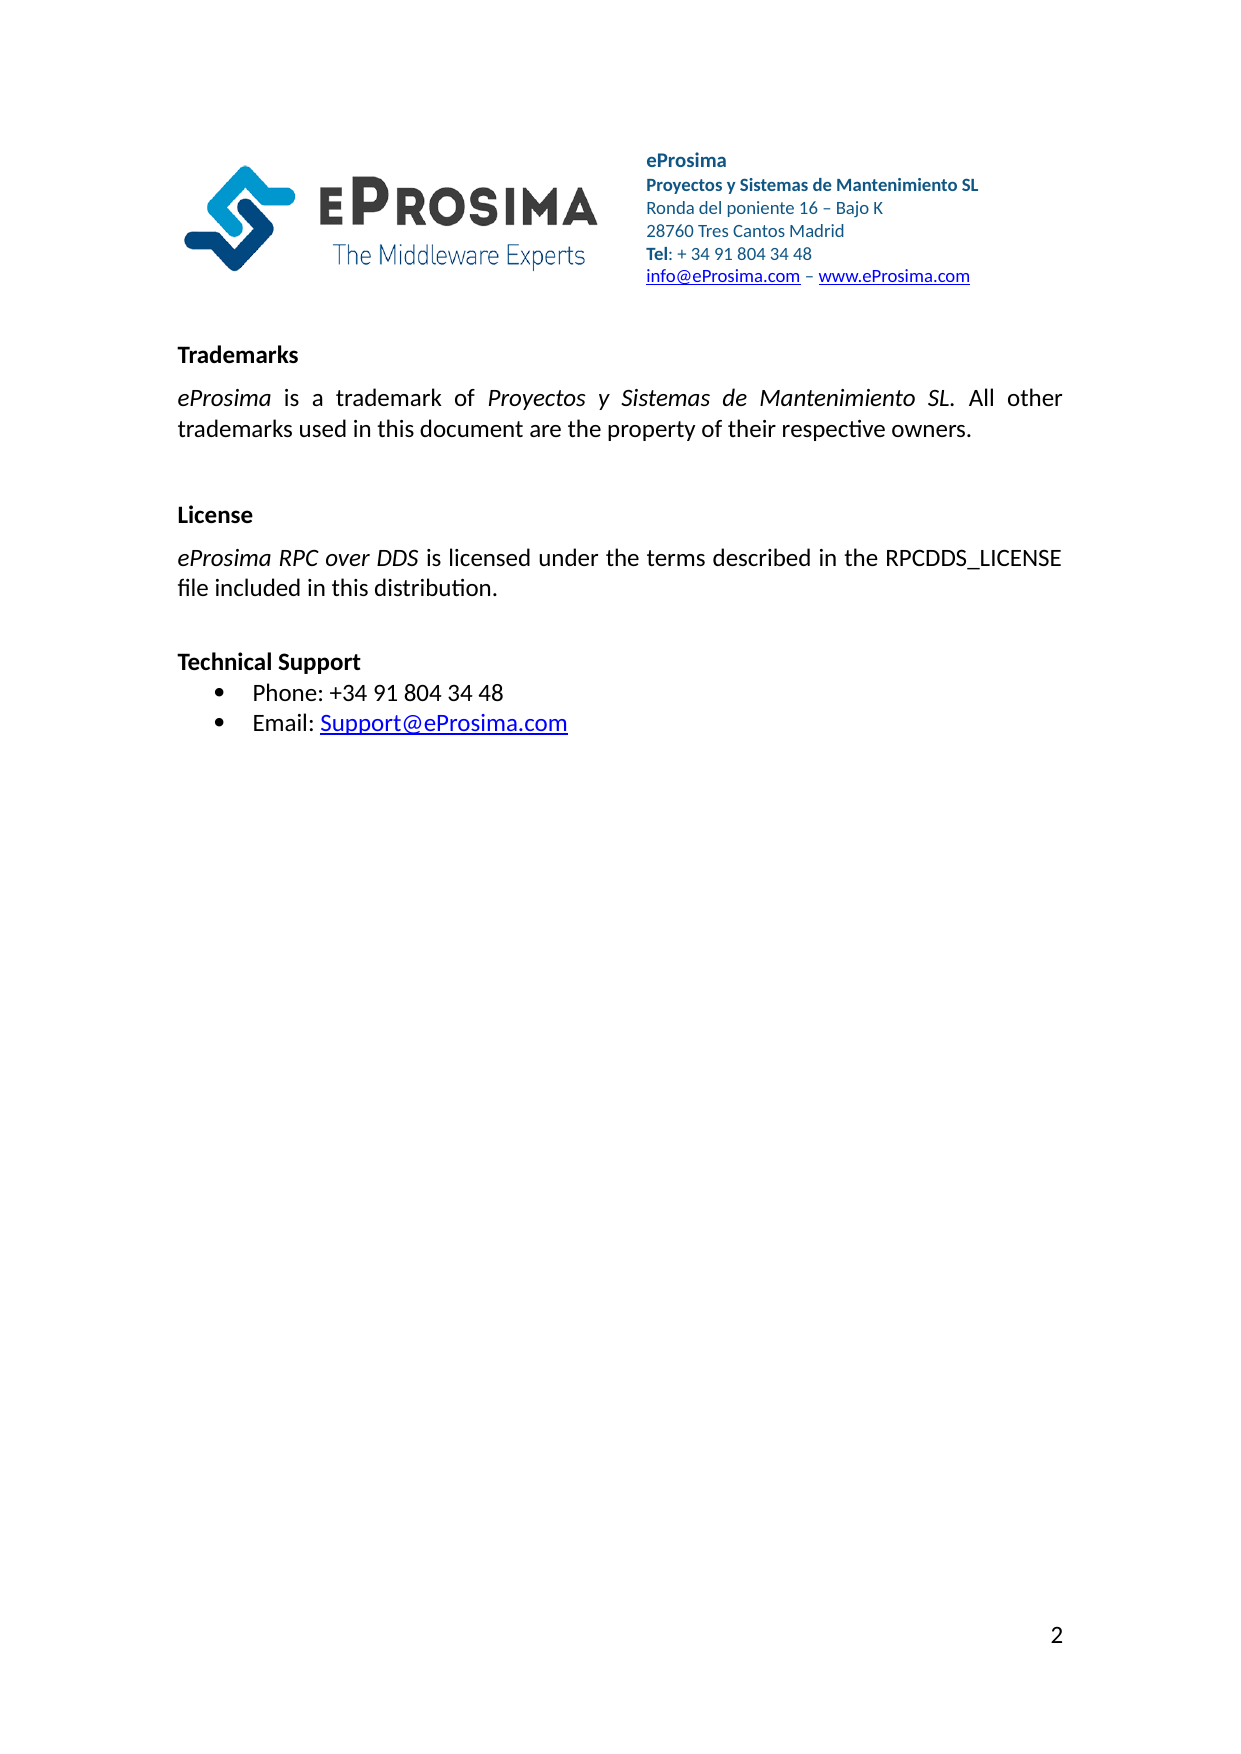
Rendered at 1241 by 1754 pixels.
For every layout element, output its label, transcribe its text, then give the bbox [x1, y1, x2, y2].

text eProsima RPC over DDS is licensed under the terms described in the RPCDDS_LICENSE file included in this distribution. [177, 542, 1063, 603]
list Phone: +34 91 804 34 48 [215, 677, 1063, 707]
picture [182, 164, 600, 274]
table_header eProsima Proyectos y Sistemas de Mantenimiento SL Ronda del poniente 16 – Bajo K 28760 Tres Cantos Madrid Tel: + 34 91 804 34 48 info@eProsima.com – www.eProsima.com [635, 148, 1074, 304]
text Technical Support [177, 646, 1063, 677]
table_header [148, 148, 635, 304]
text Trademarks [177, 339, 1063, 370]
list Email: Support@eProsima.com [215, 707, 1063, 738]
text License [177, 499, 1063, 529]
text eProsima is a trademark of Proyectos y Sistemas de Mantenimiento SL. All other trademarks used in this document are the property of their respective owners. [177, 382, 1063, 443]
